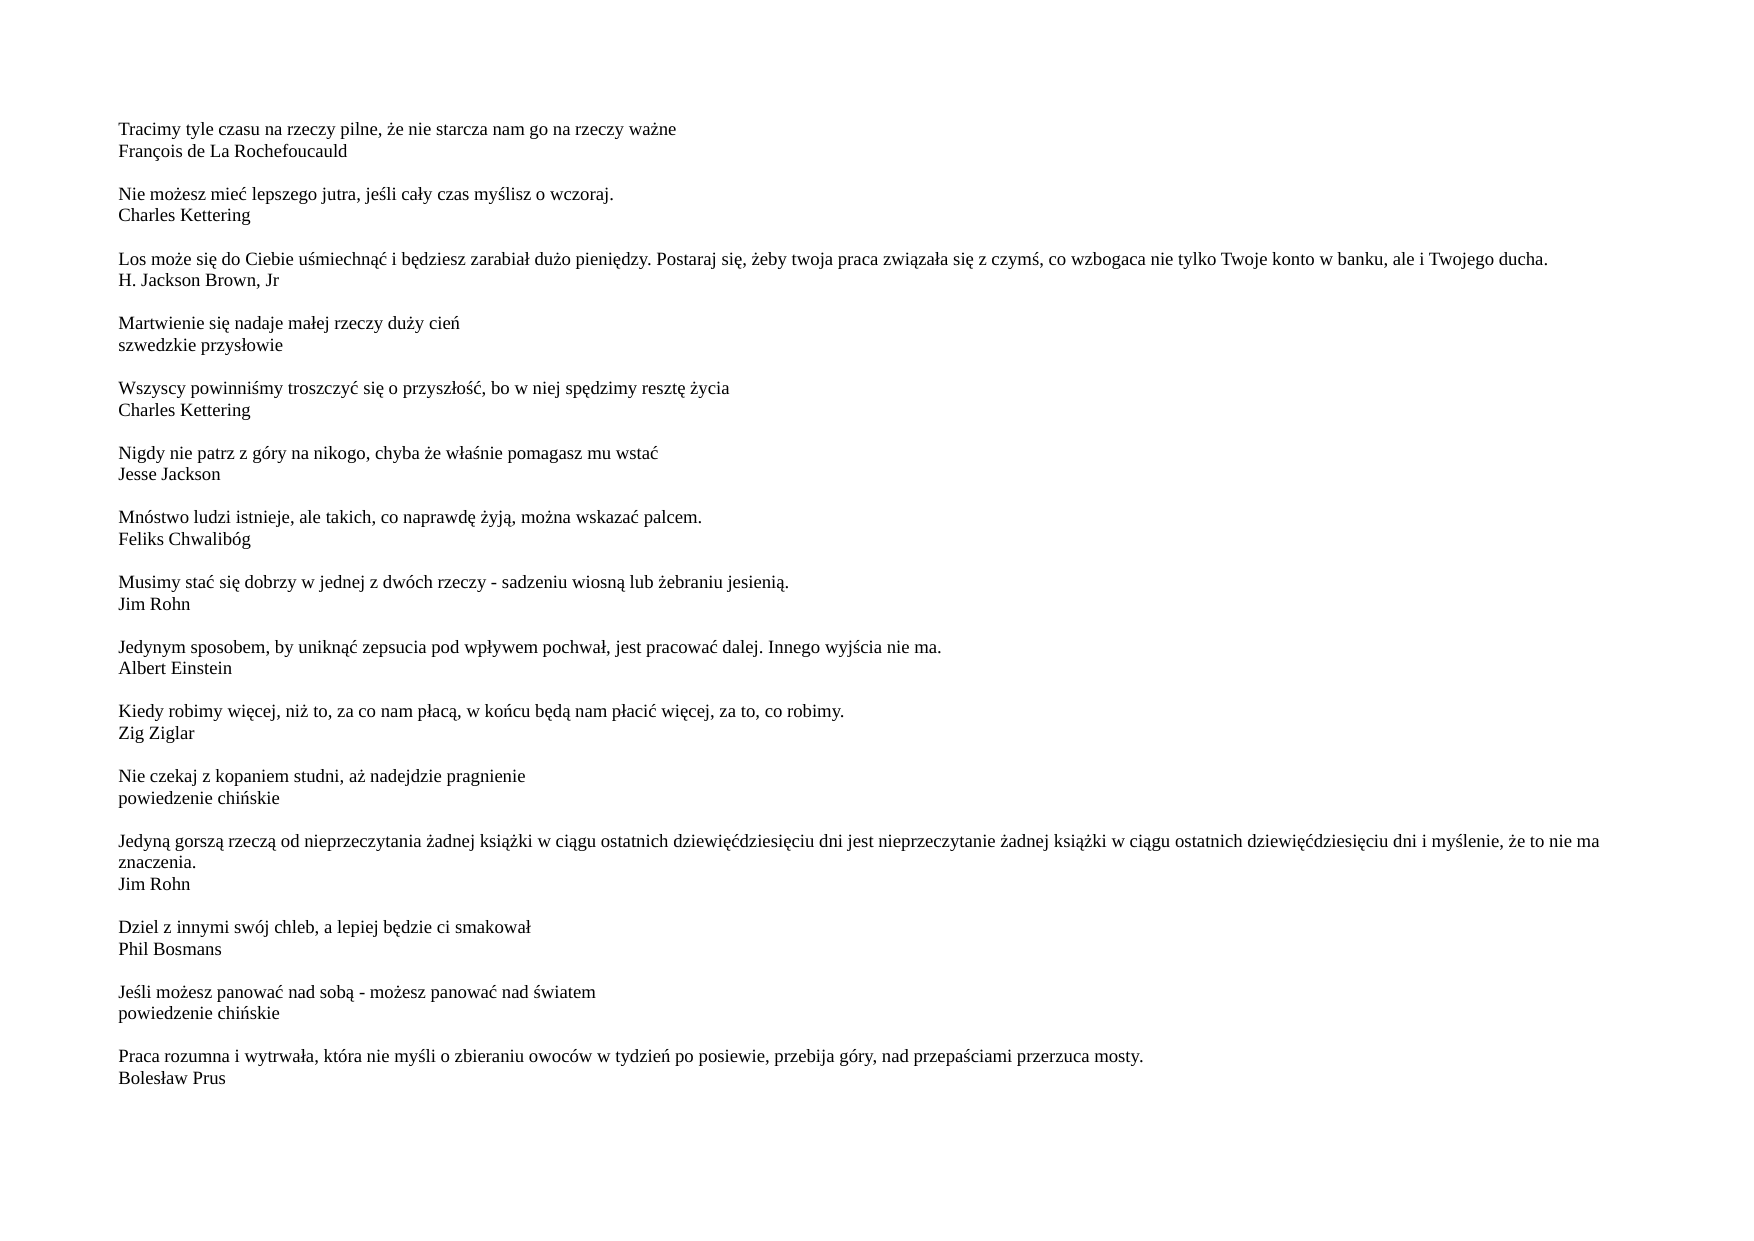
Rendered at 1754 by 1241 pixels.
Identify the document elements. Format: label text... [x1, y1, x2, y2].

text Jedynym sposobem, by uniknąć zepsucia pod wpływem pochwał, jest pracować dalej. Innego wyjścia nie ma. [118, 636, 1636, 657]
text Kiedy robimy więcej, niż to, za co nam płacą, w końcu będą nam płacić więcej, za to, co robimy. [118, 700, 1636, 722]
text Jim Rohn [118, 592, 1636, 614]
text Phil Bosmans [118, 937, 1636, 959]
text Los może się do Ciebie uśmiechnąć i będziesz zarabiał dużo pieniędzy. Postaraj się, żeby twoja praca związała się z czymś, co wzbogaca nie tylko Twoje konto w banku, ale i Twojego ducha. [118, 247, 1636, 269]
text Tracimy tyle czasu na rzeczy pilne, że nie starcza nam go na rzeczy ważne [118, 118, 1636, 140]
text Martwienie się nadaje małej rzeczy duży cień [118, 312, 1636, 334]
text Mnóstwo ludzi istnieje, ale takich, co naprawdę żyją, można wskazać palcem. [118, 506, 1636, 528]
text Jesse Jackson [118, 463, 1636, 485]
text szwedzkie przysłowie [118, 334, 1636, 355]
text Bolesław Prus [118, 1067, 1636, 1088]
text powiedzenie chińskie [118, 787, 1636, 808]
text Feliks Chwalibóg [118, 528, 1636, 549]
text Dziel z innymi swój chleb, a lepiej będzie ci smakował [118, 916, 1636, 937]
text Charles Kettering [118, 204, 1636, 226]
text Musimy stać się dobrzy w jednej z dwóch rzeczy - sadzeniu wiosną lub żebraniu jesienią. [118, 571, 1636, 592]
text Wszyscy powinniśmy troszczyć się o przyszłość, bo w niej spędzimy resztę życia [118, 377, 1636, 398]
text Nie czekaj z kopaniem studni, aż nadejdzie pragnienie [118, 765, 1636, 787]
text Nigdy nie patrz z góry na nikogo, chyba że właśnie pomagasz mu wstać [118, 442, 1636, 463]
text Nie możesz mieć lepszego jutra, jeśli cały czas myślisz o wczoraj. [118, 183, 1636, 204]
text Albert Einstein [118, 657, 1636, 679]
text François de La Rochefoucauld [118, 140, 1636, 161]
text powiedzenie chińskie [118, 1002, 1636, 1024]
text Zig Ziglar [118, 722, 1636, 743]
text Jedyną gorszą rzeczą od nieprzeczytania żadnej książki w ciągu ostatnich dziewięćdziesięciu dni jest nieprzeczytanie żadnej książki w ciągu ostatnich dziewięćdziesięciu dni i myślenie, że to nie ma znaczenia. [118, 830, 1636, 873]
text Charles Kettering [118, 398, 1636, 420]
text Praca rozumna i wytrwała, która nie myśli o zbieraniu owoców w tydzień po posiewie, przebija góry, nad przepaściami przerzuca mosty. [118, 1045, 1636, 1067]
text Jeśli możesz panować nad sobą - możesz panować nad światem [118, 981, 1636, 1002]
text H. Jackson Brown, Jr [118, 269, 1636, 291]
text Jim Rohn [118, 873, 1636, 894]
